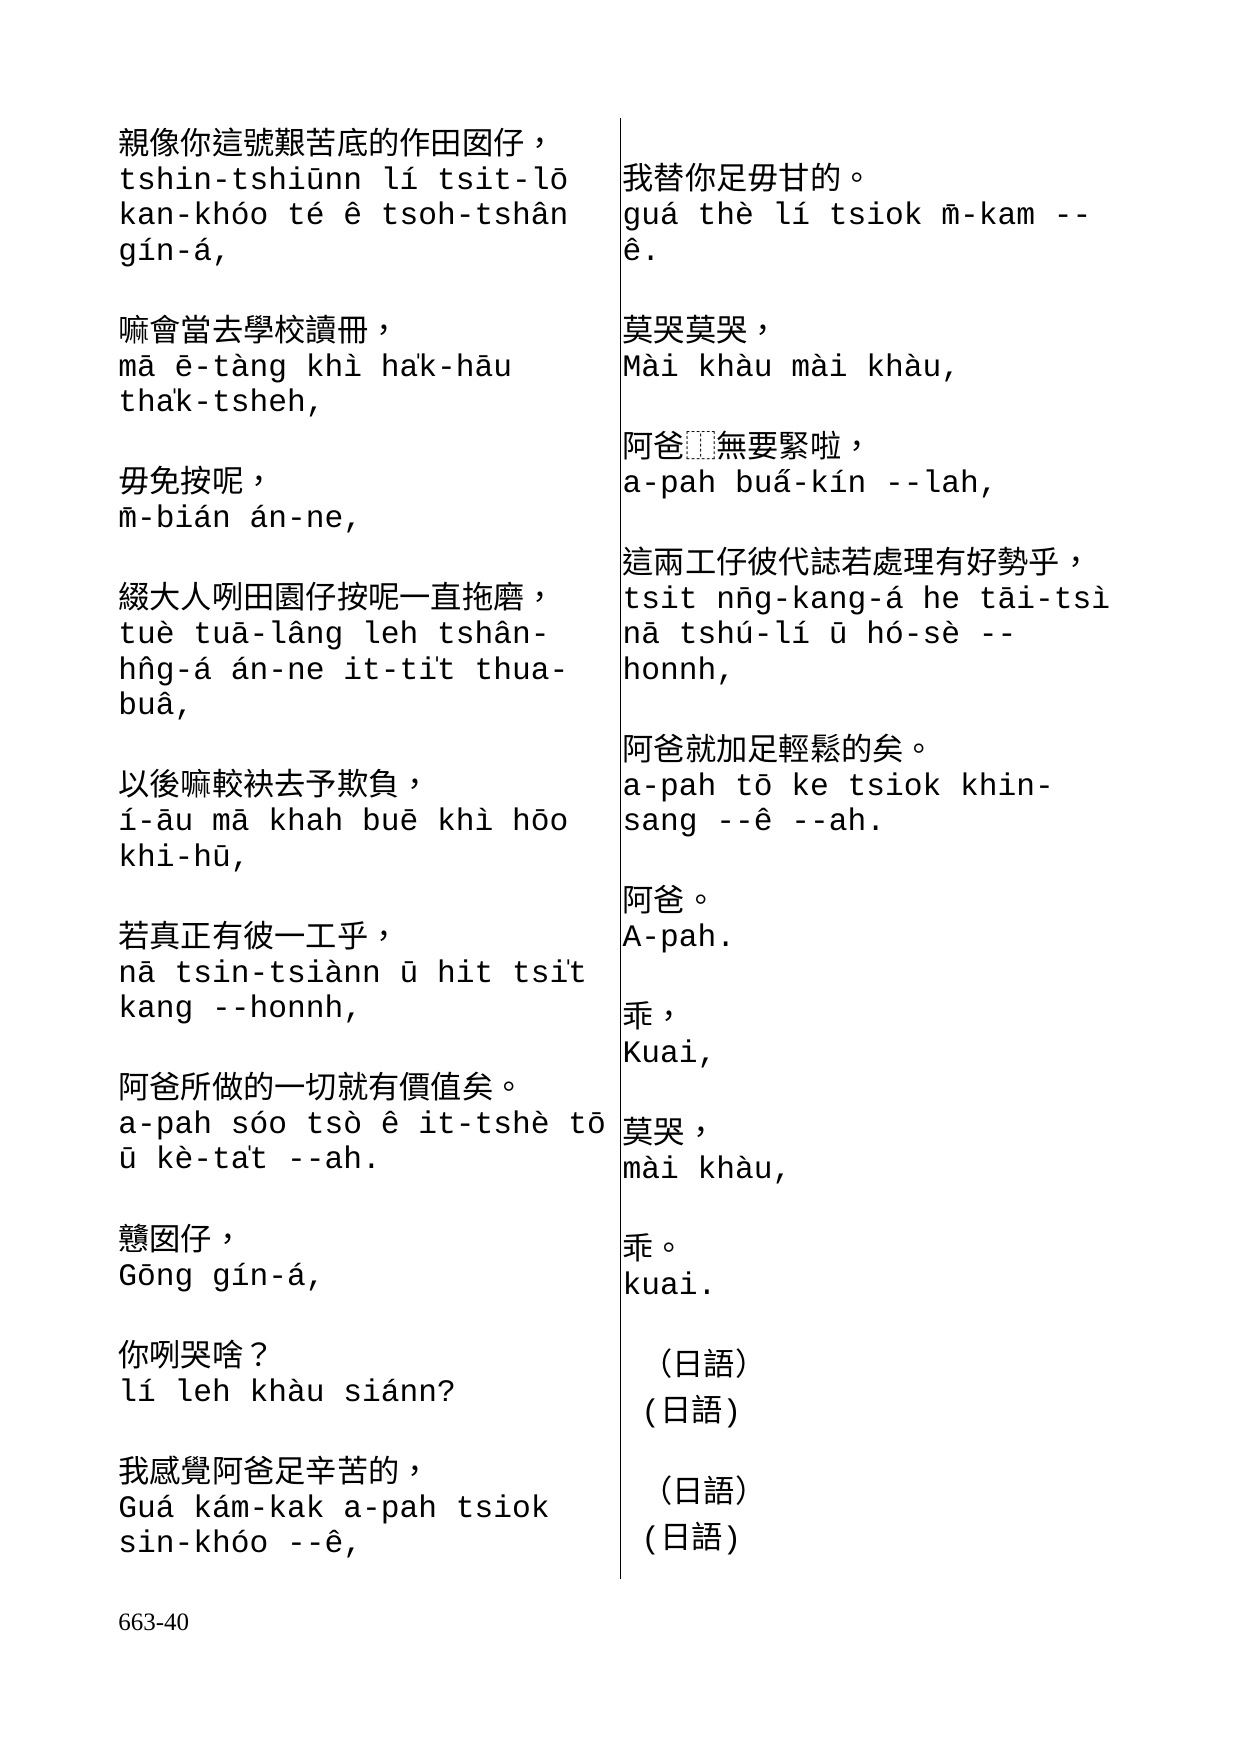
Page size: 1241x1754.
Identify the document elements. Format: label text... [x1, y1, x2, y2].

text tshin-tshiūnn lí tsit-lō kan-khóo té ê tsoh-tshân gín-á, [118, 163, 618, 269]
text kuai. [622, 1269, 1122, 1304]
text a-pah bua̋-kín --lah, [622, 466, 1122, 502]
text 嘛會當去學校讀冊， [118, 305, 618, 350]
text m̄-bián án-ne, [118, 502, 618, 537]
text 以後嘛較袂去予欺負， [118, 759, 618, 804]
text tsit nn̄g-kang-á he tāi-tsì nā tshú-lí ū hó-sè --honnh, [622, 582, 1122, 688]
text Guá kám-kak a-pah tsiok sin-khóo --ê, [118, 1491, 618, 1562]
text 我替你足毋甘的。 [622, 153, 1122, 199]
text 親像你這號艱苦底的作田囡仔， [118, 118, 618, 163]
text Kuai, [622, 1037, 1122, 1072]
text （日語） [622, 1466, 1122, 1512]
text 阿爸⿰無要緊啦， [622, 421, 1122, 466]
text 乖， [622, 991, 1122, 1037]
text 阿爸。 [622, 875, 1122, 921]
text （日語） [622, 1339, 1122, 1385]
text mài khàu, [622, 1153, 1122, 1188]
text Mài khàu mài khàu, [622, 350, 1122, 386]
text 阿爸所做的一切就有價值矣。 [118, 1062, 618, 1107]
text mā ē-tàng khì ha̍k-hāu tha̍k-tsheh, [118, 350, 618, 421]
text 你咧哭啥？ [118, 1330, 618, 1375]
text 乖。 [622, 1223, 1122, 1269]
text 戇囡仔， [118, 1214, 618, 1259]
text 毋免按呢， [118, 456, 618, 502]
text tuè tuā-lâng leh tshân-hn̂g-á án-ne it-ti̍t thua-buâ, [118, 618, 618, 724]
text 我感覺阿爸足辛苦的， [118, 1446, 618, 1491]
text (日語) [622, 1385, 1122, 1431]
text 莫哭， [622, 1107, 1122, 1153]
text Gōng gín-á, [118, 1259, 618, 1294]
text lí leh khàu siánn? [118, 1375, 618, 1410]
text 莫哭莫哭， [622, 305, 1122, 350]
text nā tsin-tsiànn ū hit tsi̍t kang --honnh, [118, 956, 618, 1027]
text (日語) [622, 1512, 1122, 1557]
text í-āu mā khah buē khì hōo khi-hū, [118, 804, 618, 875]
text 綴大人咧田園仔按呢一直拖磨， [118, 572, 618, 618]
text 這兩工仔彼代誌若處理有好勢乎， [622, 537, 1122, 582]
text A-pah. [622, 921, 1122, 956]
text 若真正有彼一工乎， [118, 911, 618, 956]
text guá thè lí tsiok m̄-kam --ê. [622, 199, 1122, 269]
text 阿爸就加足輕鬆的矣。 [622, 724, 1122, 769]
text a-pah sóo tsò ê it-tshè tō ū kè-ta̍t --ah. [118, 1107, 618, 1178]
text a-pah tō ke tsiok khin-sang --ê --ah. [622, 769, 1122, 840]
